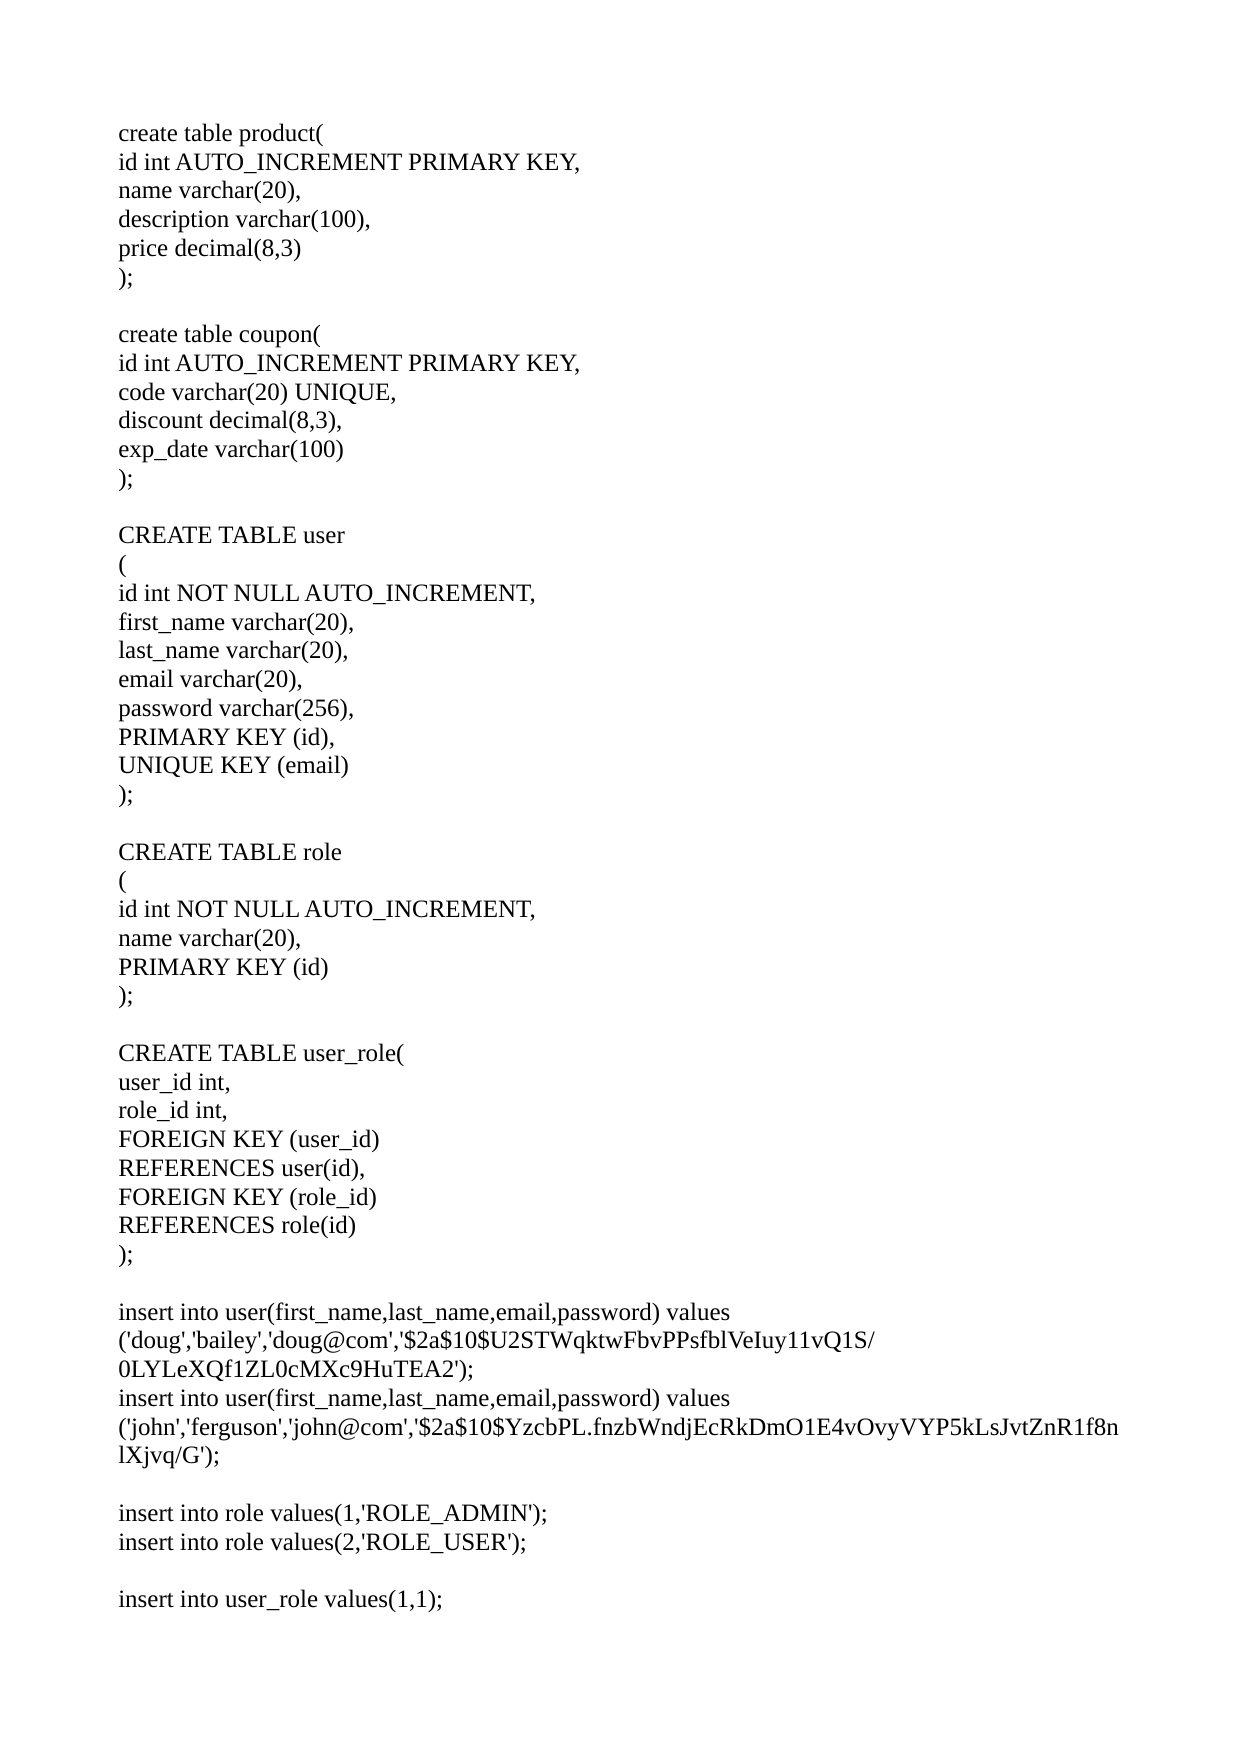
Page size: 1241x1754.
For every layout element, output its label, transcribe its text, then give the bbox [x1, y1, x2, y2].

text PRIMARY KEY (id) [118, 952, 1122, 981]
text email varchar(20), [118, 664, 1122, 693]
text FOREIGN KEY (role_id) [118, 1182, 1122, 1211]
text id int AUTO_INCREMENT PRIMARY KEY, [118, 348, 1122, 377]
text create table product( [118, 118, 1122, 147]
text exp_date varchar(100) [118, 434, 1122, 463]
text id int NOT NULL AUTO_INCREMENT, [118, 578, 1122, 607]
text user_id int, [118, 1067, 1122, 1096]
text CREATE TABLE role [118, 837, 1122, 866]
text REFERENCES role(id) [118, 1211, 1122, 1239]
text UNIQUE KEY (email) [118, 751, 1122, 779]
text price decimal(8,3) [118, 233, 1122, 262]
text role_id int, [118, 1096, 1122, 1124]
text PRIMARY KEY (id), [118, 722, 1122, 751]
text first_name varchar(20), [118, 607, 1122, 636]
text FOREIGN KEY (user_id) [118, 1124, 1122, 1153]
text ( [118, 549, 1122, 578]
text ); [118, 262, 1122, 291]
text insert into role values(1,'ROLE_ADMIN'); [118, 1498, 1122, 1527]
text name varchar(20), [118, 176, 1122, 204]
text discount decimal(8,3), [118, 406, 1122, 434]
text create table coupon( [118, 319, 1122, 348]
text ); [118, 981, 1122, 1009]
text insert into user_role values(1,1); [118, 1584, 1122, 1613]
text description varchar(100), [118, 204, 1122, 233]
text insert into user(first_name,last_name,email,password) values ('john','ferguson','john@com','$2a$10$YzcbPL.fnzbWndjEcRkDmO1E4vOvyVYP5kLsJvtZnR1f8nlXjvq/G'); [118, 1383, 1122, 1469]
text insert into role values(2,'ROLE_USER'); [118, 1527, 1122, 1556]
text last_name varchar(20), [118, 636, 1122, 664]
text name varchar(20), [118, 923, 1122, 952]
text ); [118, 779, 1122, 808]
text ( [118, 866, 1122, 894]
text CREATE TABLE user_role( [118, 1038, 1122, 1067]
text CREATE TABLE user [118, 521, 1122, 549]
text id int AUTO_INCREMENT PRIMARY KEY, [118, 147, 1122, 176]
text REFERENCES user(id), [118, 1153, 1122, 1182]
text ); [118, 1239, 1122, 1268]
text password varchar(256), [118, 693, 1122, 722]
text id int NOT NULL AUTO_INCREMENT, [118, 894, 1122, 923]
text code varchar(20) UNIQUE, [118, 377, 1122, 406]
text insert into user(first_name,last_name,email,password) values ('doug','bailey','doug@com','$2a$10$U2STWqktwFbvPPsfblVeIuy11vQ1S/0LYLeXQf1ZL0cMXc9HuTEA2'); [118, 1297, 1122, 1383]
text ); [118, 463, 1122, 492]
